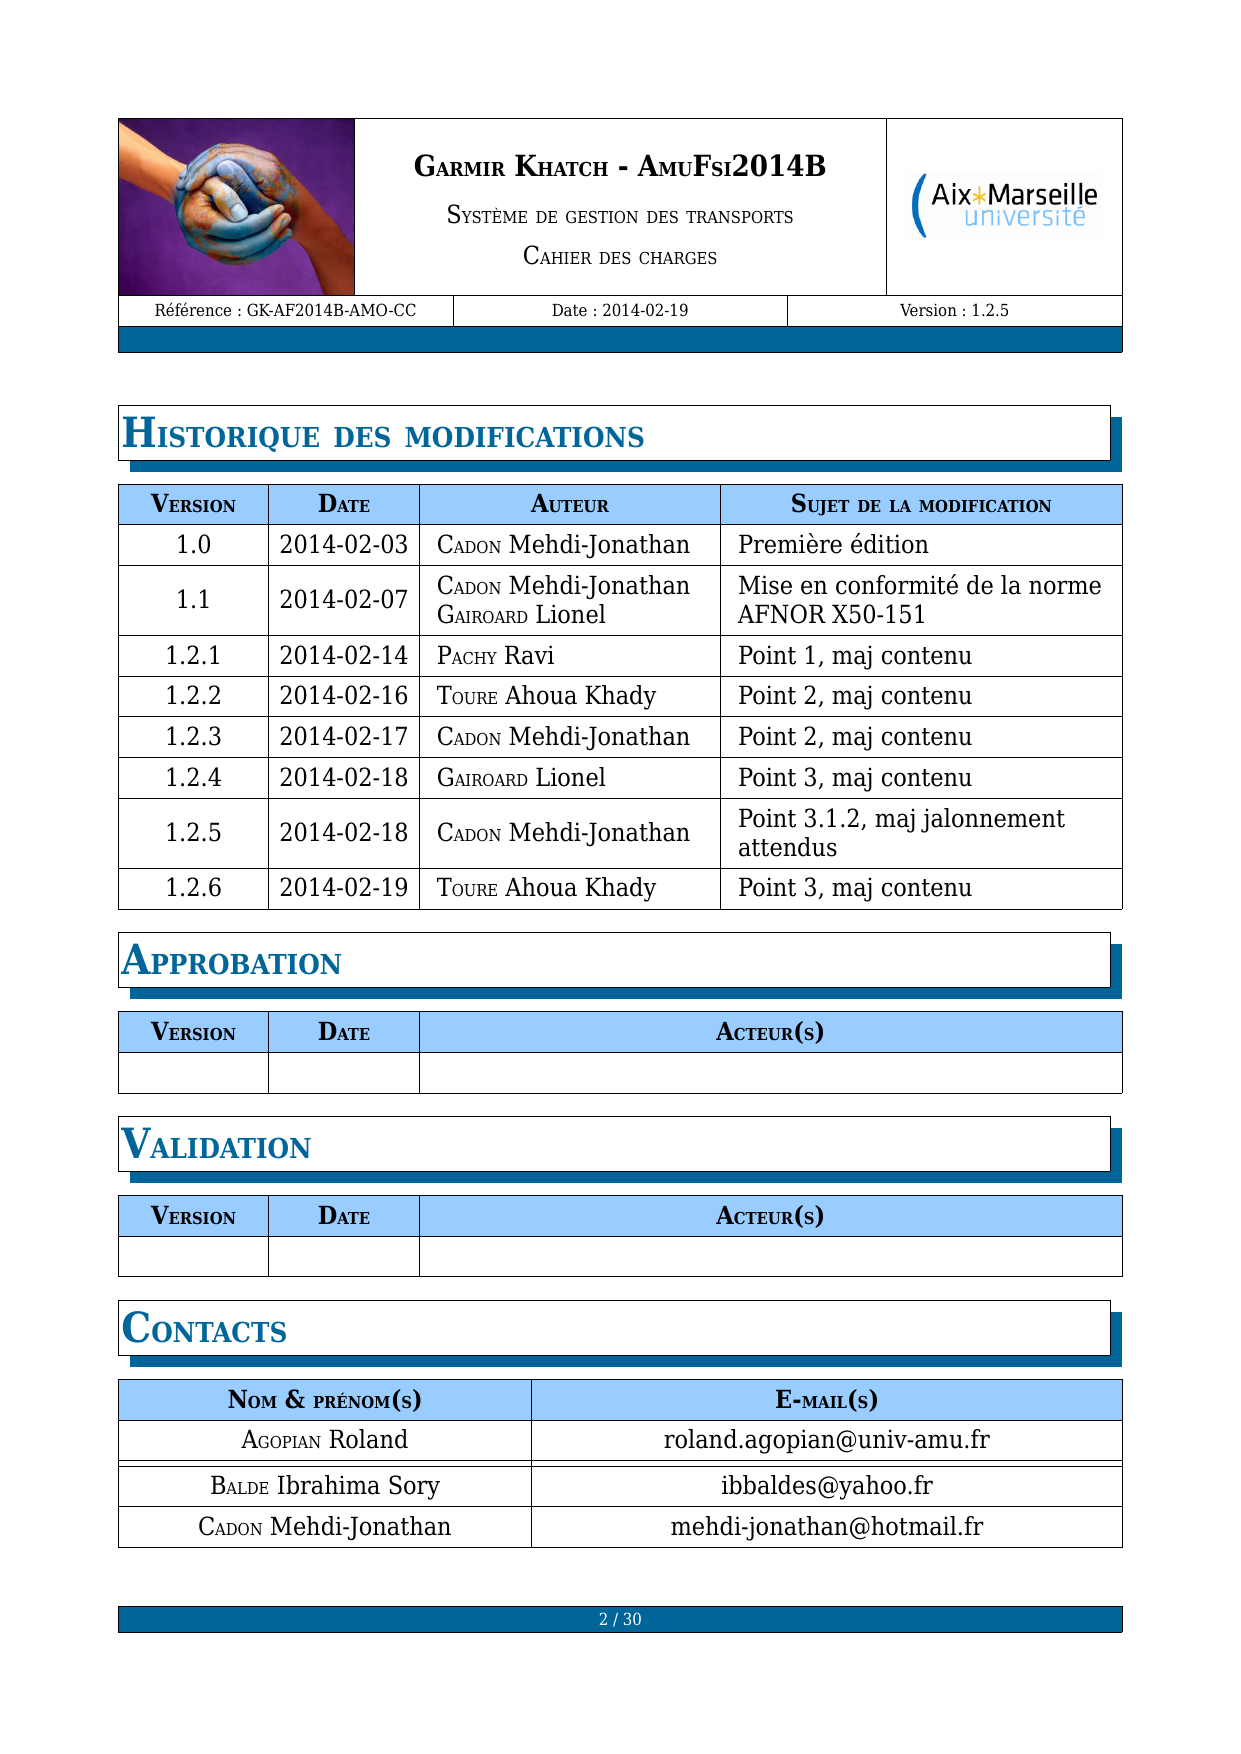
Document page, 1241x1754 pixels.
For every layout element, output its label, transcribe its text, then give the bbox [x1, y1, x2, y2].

table_cell [532, 1461, 1122, 1466]
table_cell 1.2.1 [119, 636, 268, 676]
text Approbation [119, 933, 1110, 987]
table_header Date [269, 1012, 419, 1052]
table_cell [119, 1237, 268, 1276]
table_header Date [269, 1196, 419, 1236]
table_header E-mail(s) [532, 1380, 1122, 1420]
table_header Version [119, 1196, 268, 1236]
table_cell Point 3, maj contenu [721, 758, 1122, 798]
table_cell Toure Ahoua Khady [420, 677, 720, 716]
table_header Date [269, 485, 419, 524]
picture [887, 126, 1122, 288]
table_cell Gairoard Lionel [420, 758, 720, 798]
table_cell 2014-02-19 [269, 869, 419, 908]
table_cell ibbaldes@yahoo.fr [532, 1467, 1122, 1506]
table_cell Balde Ibrahima Sory [119, 1467, 531, 1506]
table_cell 1.2.3 [119, 717, 268, 757]
table_cell 2014-02-14 [269, 636, 419, 676]
table_cell Point 2, maj contenu [721, 717, 1122, 757]
table_cell Première édition [721, 525, 1122, 565]
table_cell Mise en conformité de la norme AFNOR X50-151 [721, 566, 1122, 635]
text Historique des modifications [119, 406, 1110, 460]
table_cell [269, 1053, 419, 1092]
table_cell Cadon Mehdi-Jonathan [420, 799, 720, 868]
table_cell [420, 1237, 1122, 1276]
table_cell [119, 1461, 531, 1466]
table_cell 2014-02-18 [269, 799, 419, 868]
table_header Acteur(s) [420, 1196, 1122, 1236]
table_header Sujet de la modification [721, 485, 1122, 524]
table_cell 2014-02-03 [269, 525, 419, 565]
table_cell Agopian Roland [119, 1421, 531, 1460]
table_cell [420, 1053, 1122, 1092]
table_cell 1.2.6 [119, 869, 268, 908]
table_cell mehdi-jonathan@hotmail.fr [532, 1507, 1122, 1547]
table_cell Pachy Ravi [420, 636, 720, 676]
table_header Auteur [420, 485, 720, 524]
table_cell 1.0 [119, 525, 268, 565]
table_cell 1.2.2 [119, 677, 268, 716]
table_cell 1.2.5 [119, 799, 268, 868]
table_cell [269, 1237, 419, 1276]
table_cell Point 2, maj contenu [721, 677, 1122, 716]
table_header Nom & prénom(s) [119, 1380, 531, 1420]
table_cell 2014-02-16 [269, 677, 419, 716]
table_header Version [119, 1012, 268, 1052]
table_cell 1.1 [119, 566, 268, 635]
table_cell Toure Ahoua Khady [420, 869, 720, 908]
table_cell [119, 1053, 268, 1092]
text Validation [119, 1117, 1110, 1171]
table_cell Cadon Mehdi-Jonathan [119, 1507, 531, 1547]
table_cell Cadon Mehdi-Jonathan [420, 525, 720, 565]
table_cell Cadon Mehdi-Jonathan [420, 717, 720, 757]
table_cell 2014-02-18 [269, 758, 419, 798]
table_header Acteur(s) [420, 1012, 1122, 1052]
table_cell Point 3.1.2, maj jalonnement attendus [721, 799, 1122, 868]
table_cell 2014-02-17 [269, 717, 419, 757]
table_cell Point 1, maj contenu [721, 636, 1122, 676]
table_cell roland.agopian@univ-amu.fr [532, 1421, 1122, 1460]
table_cell Point 3, maj contenu [721, 869, 1122, 908]
table_cell Cadon Mehdi-Jonathan Gairoard Lionel [420, 566, 720, 635]
picture [119, 119, 354, 295]
table_cell 1.2.4 [119, 758, 268, 798]
table_cell 2014-02-07 [269, 566, 419, 635]
text Contacts [119, 1301, 1110, 1355]
